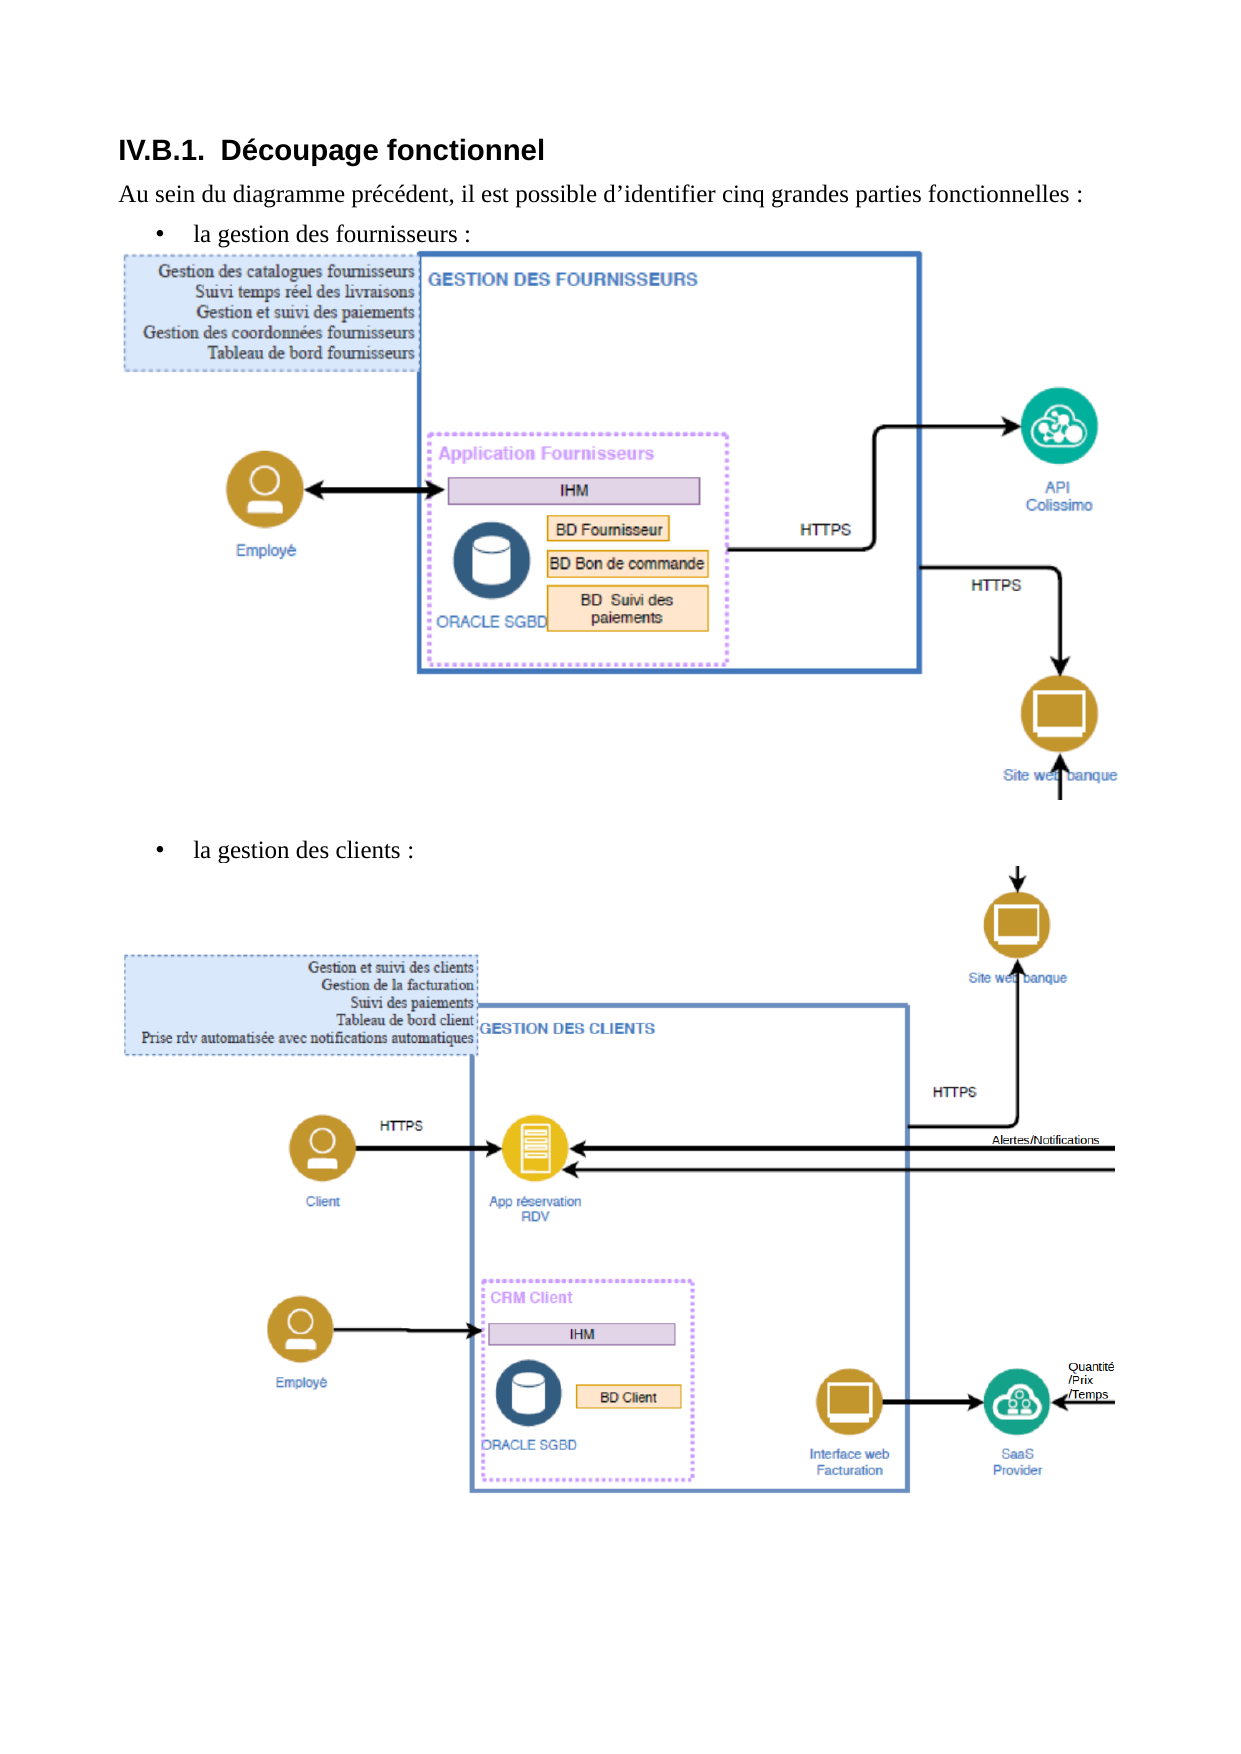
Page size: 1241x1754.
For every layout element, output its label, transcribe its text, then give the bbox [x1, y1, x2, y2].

text Au sein du diagramme précédent, il est possible d’identifier cinq grandes parties fonctionnelles : [118, 179, 1122, 208]
picture [118, 248, 1123, 800]
list la gestion des clients : [156, 835, 1122, 863]
list la gestion des fournisseurs : [156, 219, 1122, 248]
subtitle Découpage fonctionnel [118, 133, 1122, 166]
picture [118, 863, 1123, 1499]
